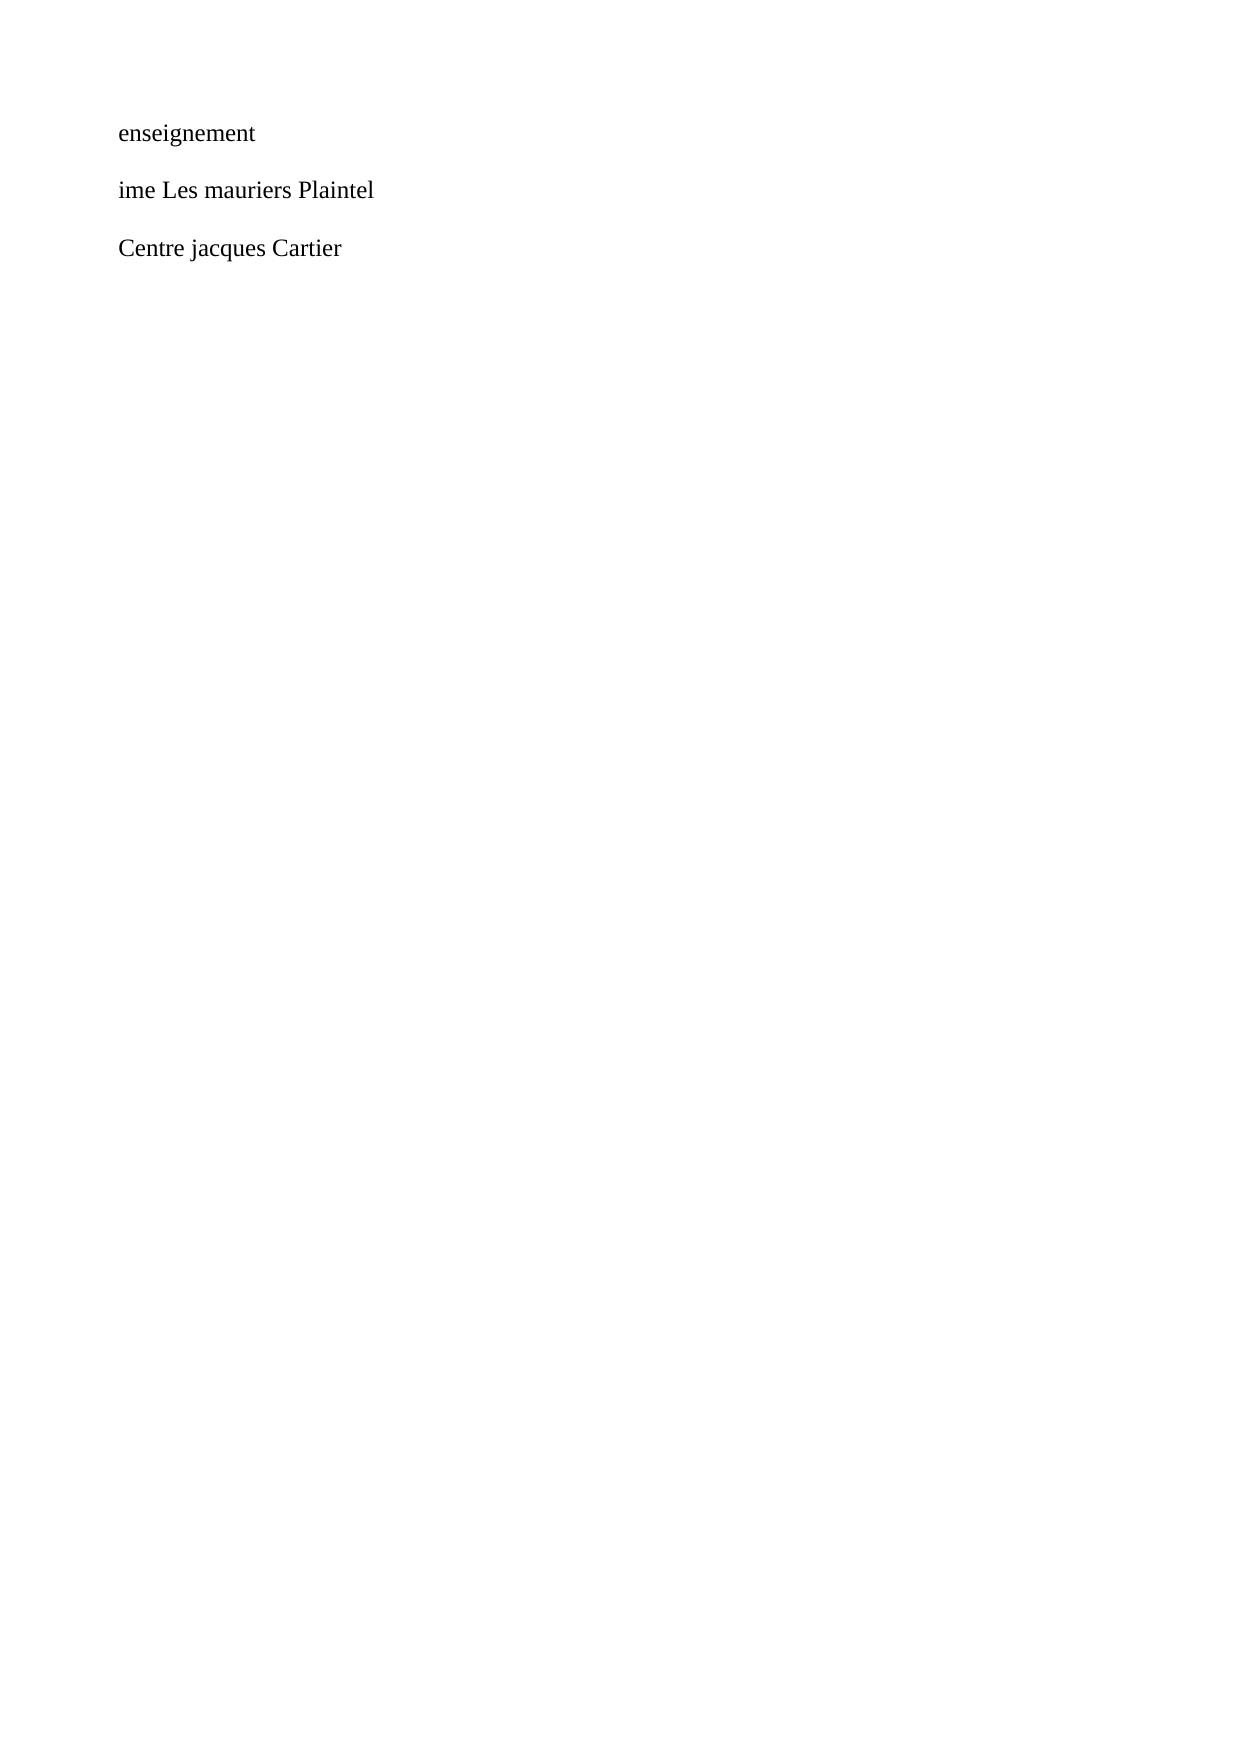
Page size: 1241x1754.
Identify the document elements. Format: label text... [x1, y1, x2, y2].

text Centre jacques Cartier [118, 233, 1122, 262]
text ime Les mauriers Plaintel [118, 176, 1122, 204]
text enseignement [118, 118, 1122, 147]
